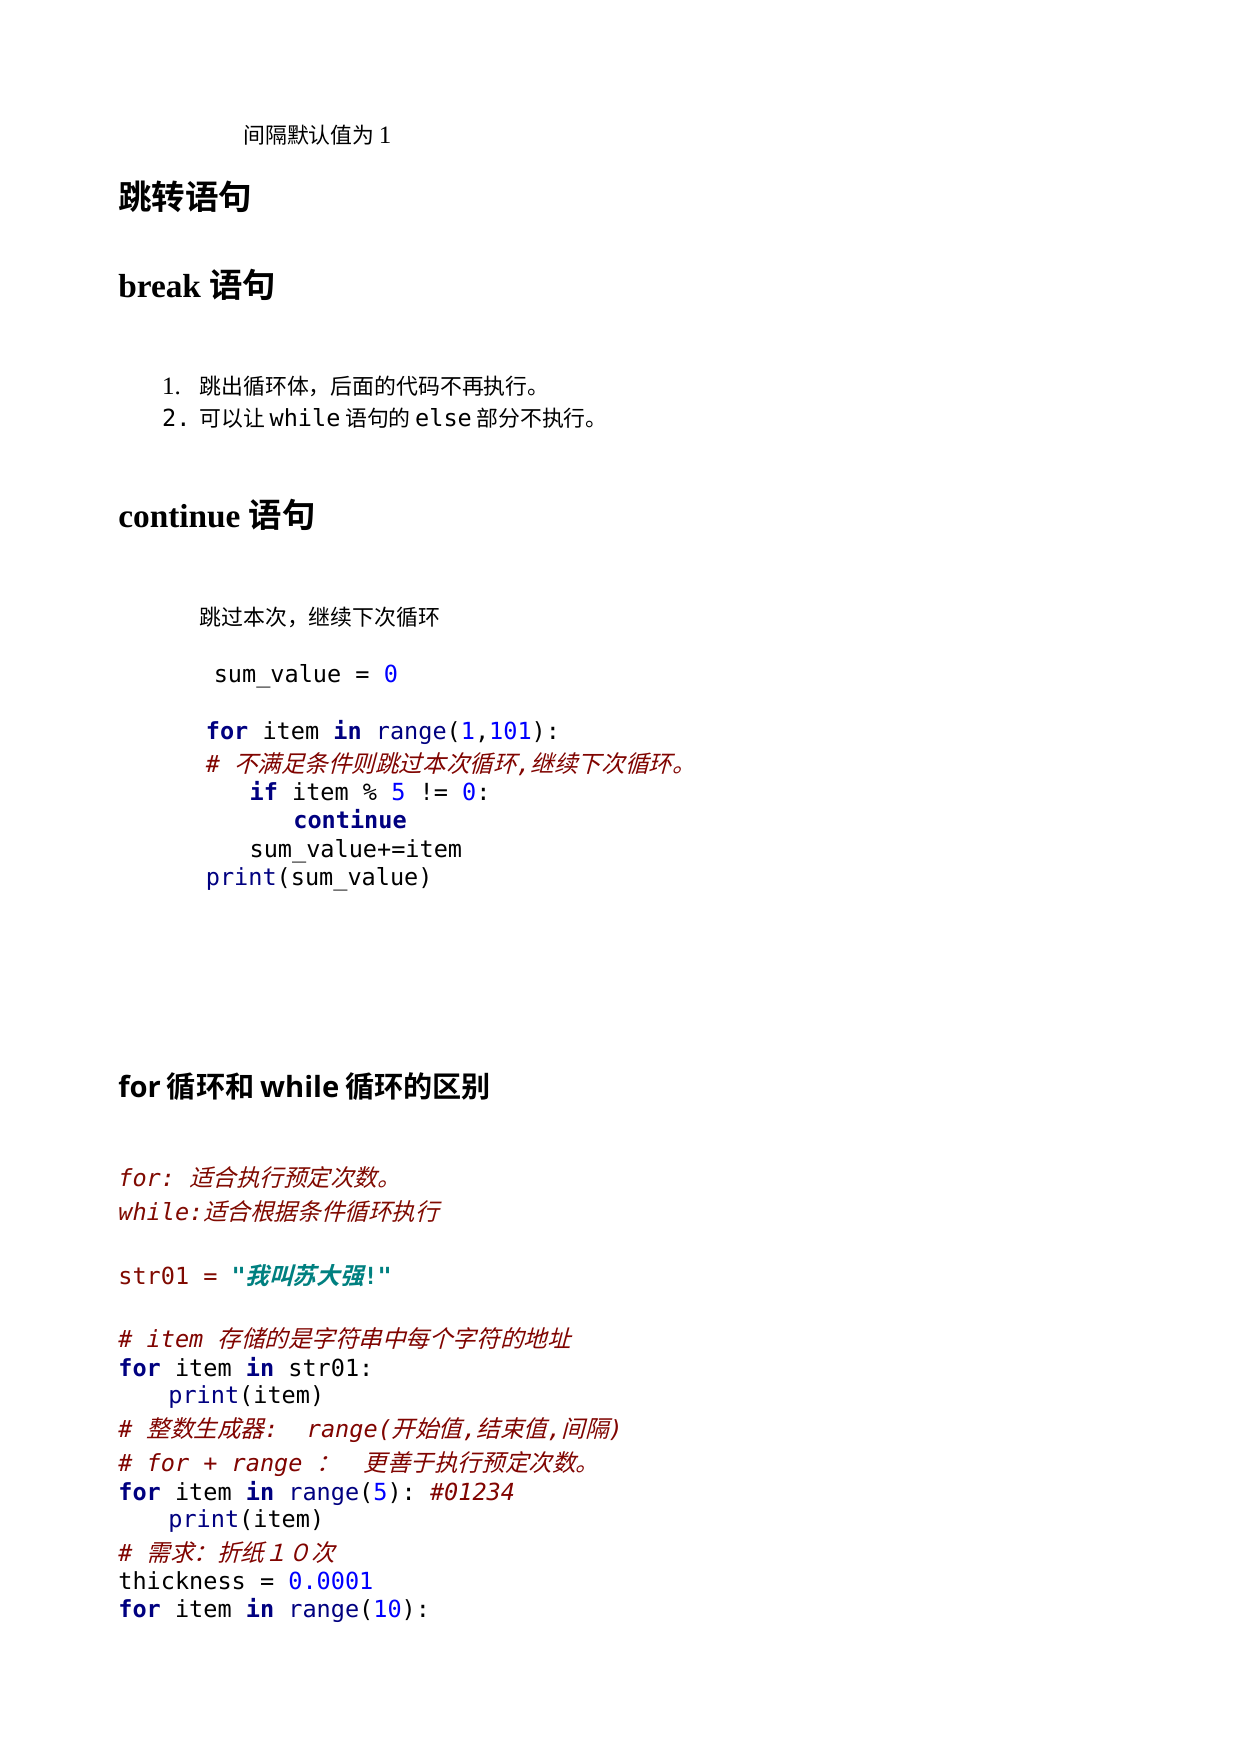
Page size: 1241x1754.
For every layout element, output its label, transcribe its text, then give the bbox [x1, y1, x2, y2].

text for item in range(5): #01234 [118, 1478, 1122, 1506]
text if item % 5 != 0: [118, 779, 1122, 807]
list 可以让while语句的else部分不执行。 [162, 401, 1122, 432]
text for item in range(1,101): [118, 717, 1122, 745]
text continue [118, 807, 1122, 835]
text print(item) [118, 1382, 1122, 1410]
text thickness = 0.0001 [118, 1568, 1122, 1595]
text sum_value+=item [118, 835, 1122, 863]
text for: 适合执行预定次数。 [118, 1159, 1122, 1193]
subtitle for循环和while循环的区别 [118, 1063, 1122, 1106]
text print(item) [118, 1506, 1122, 1534]
subtitle 跳转语句 [118, 171, 1122, 219]
text for item in range(10): [118, 1595, 1122, 1623]
list 跳出循环体，后面的代码不再执行。 [162, 369, 1122, 401]
text # item 存储的是字符串中每个字符的地址 [118, 1321, 1122, 1354]
list 跳过本次，继续下次循环 [162, 599, 1122, 631]
text # 不满足条件则跳过本次循环,继续下次循环。 [118, 745, 1122, 779]
text 间隔默认值为1 [199, 118, 1122, 150]
subtitle continue 语句 [118, 489, 1122, 537]
text print(sum_value) [118, 863, 1122, 891]
text # 整数生成器: range(开始值,结束值,间隔) [118, 1410, 1122, 1444]
text for item in str01: [118, 1354, 1122, 1382]
list sum_value = 0 [162, 661, 1122, 688]
text # for + range ： 更善于执行预定次数。 [118, 1444, 1122, 1478]
text while:适合根据条件循环执行 [118, 1193, 1122, 1227]
text str01 = "我叫苏大强!" [118, 1257, 1122, 1291]
text # 需求：折纸１０次 [118, 1534, 1122, 1568]
subtitle break 语句 [118, 259, 1122, 307]
